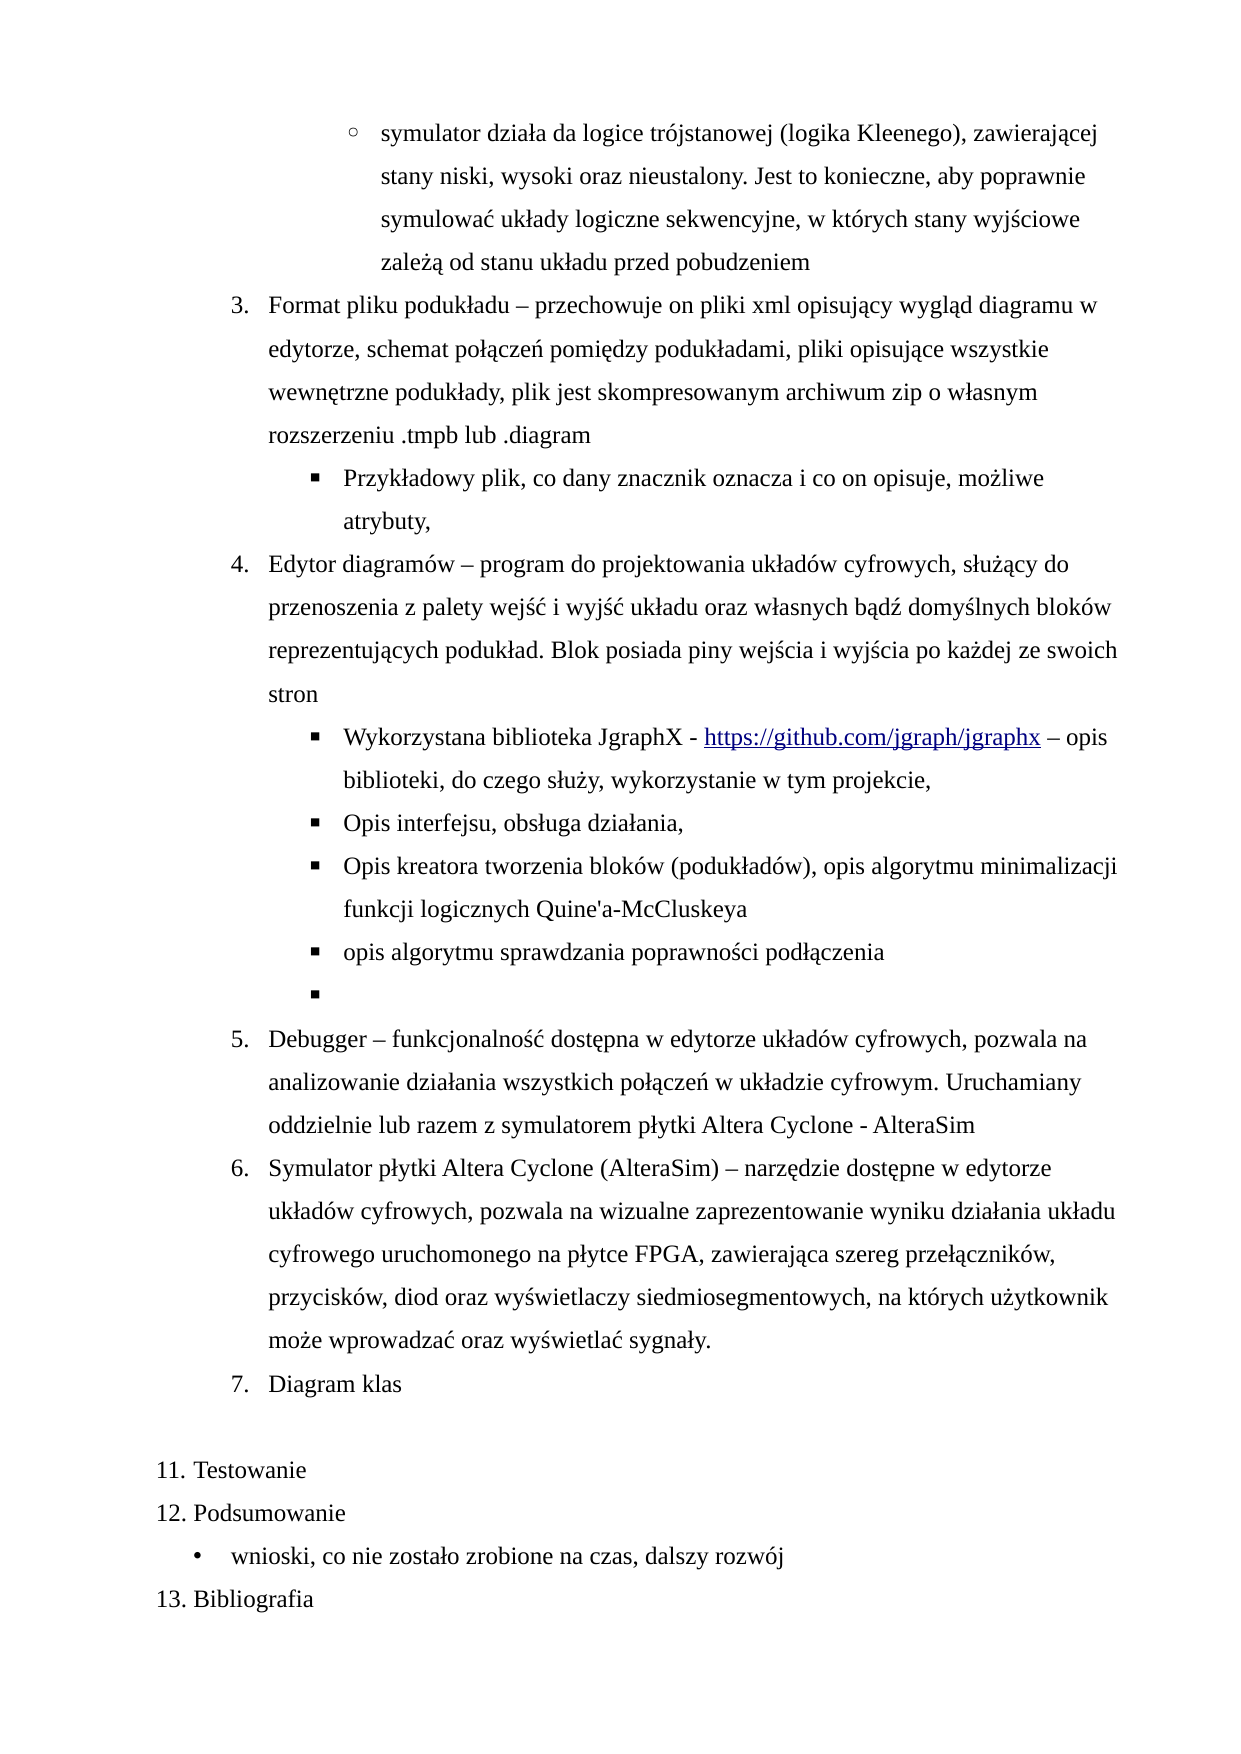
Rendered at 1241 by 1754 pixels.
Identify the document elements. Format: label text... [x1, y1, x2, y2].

list Format pliku podukładu – przechowuje on pliki xml opisujący wygląd diagramu w edytorze, schemat połączeń pomiędzy podukładami, pliki opisujące wszystkie wewnętrzne podukłady, plik jest skompresowanym archiwum zip o własnym rozszerzeniu .tmpb lub .diagram [231, 291, 1122, 449]
list Diagram klas [231, 1369, 1122, 1397]
list Bibliografia [156, 1584, 1122, 1613]
list Podsumowanie [156, 1498, 1122, 1527]
list Debugger – funkcjonalność dostępna w edytorze układów cyfrowych, pozwala na analizowanie działania wszystkich połączeń w układzie cyfrowym. Uruchamiany oddzielnie lub razem z symulatorem płytki Altera Cyclone - AlteraSim [231, 1024, 1122, 1139]
list Wykorzystana biblioteka JgraphX - https://github.com/jgraph/jgraphx – opis biblioteki, do czego służy, wykorzystanie w tym projekcie, [306, 722, 1122, 794]
list wnioski, co nie zostało zrobione na czas, dalszy rozwój [193, 1541, 1122, 1570]
list Testowanie [156, 1455, 1122, 1484]
list symulator działa da logice trójstanowej (logika Kleenego), zawierającej stany niski, wysoki oraz nieustalony. Jest to konieczne, aby poprawnie symulować układy logiczne sekwencyjne, w których stany wyjściowe zależą od stanu układu przed pobudzeniem [343, 118, 1122, 276]
list Opis kreatora tworzenia bloków (podukładów), opis algorytmu minimalizacji funkcji logicznych Quine'a-McCluskeya [306, 851, 1122, 923]
list Opis interfejsu, obsługa działania, [306, 808, 1122, 837]
list opis algorytmu sprawdzania poprawności podłączenia [306, 937, 1122, 966]
list Symulator płytki Altera Cyclone (AlteraSim) – narzędzie dostępne w edytorze układów cyfrowych, pozwala na wizualne zaprezentowanie wyniku działania układu cyfrowego uruchomonego na płytce FPGA, zawierająca szereg przełączników, przycisków, diod oraz wyświetlaczy siedmiosegmentowych, na których użytkownik może wprowadzać oraz wyświetlać sygnały. [231, 1153, 1122, 1354]
list Edytor diagramów – program do projektowania układów cyfrowych, służący do przenoszenia z palety wejść i wyjść układu oraz własnych bądź domyślnych bloków reprezentujących podukład. Blok posiada piny wejścia i wyjścia po każdej ze swoich stron [231, 549, 1122, 707]
list Przykładowy plik, co dany znacznik oznacza i co on opisuje, możliwe atrybuty, [306, 463, 1122, 535]
